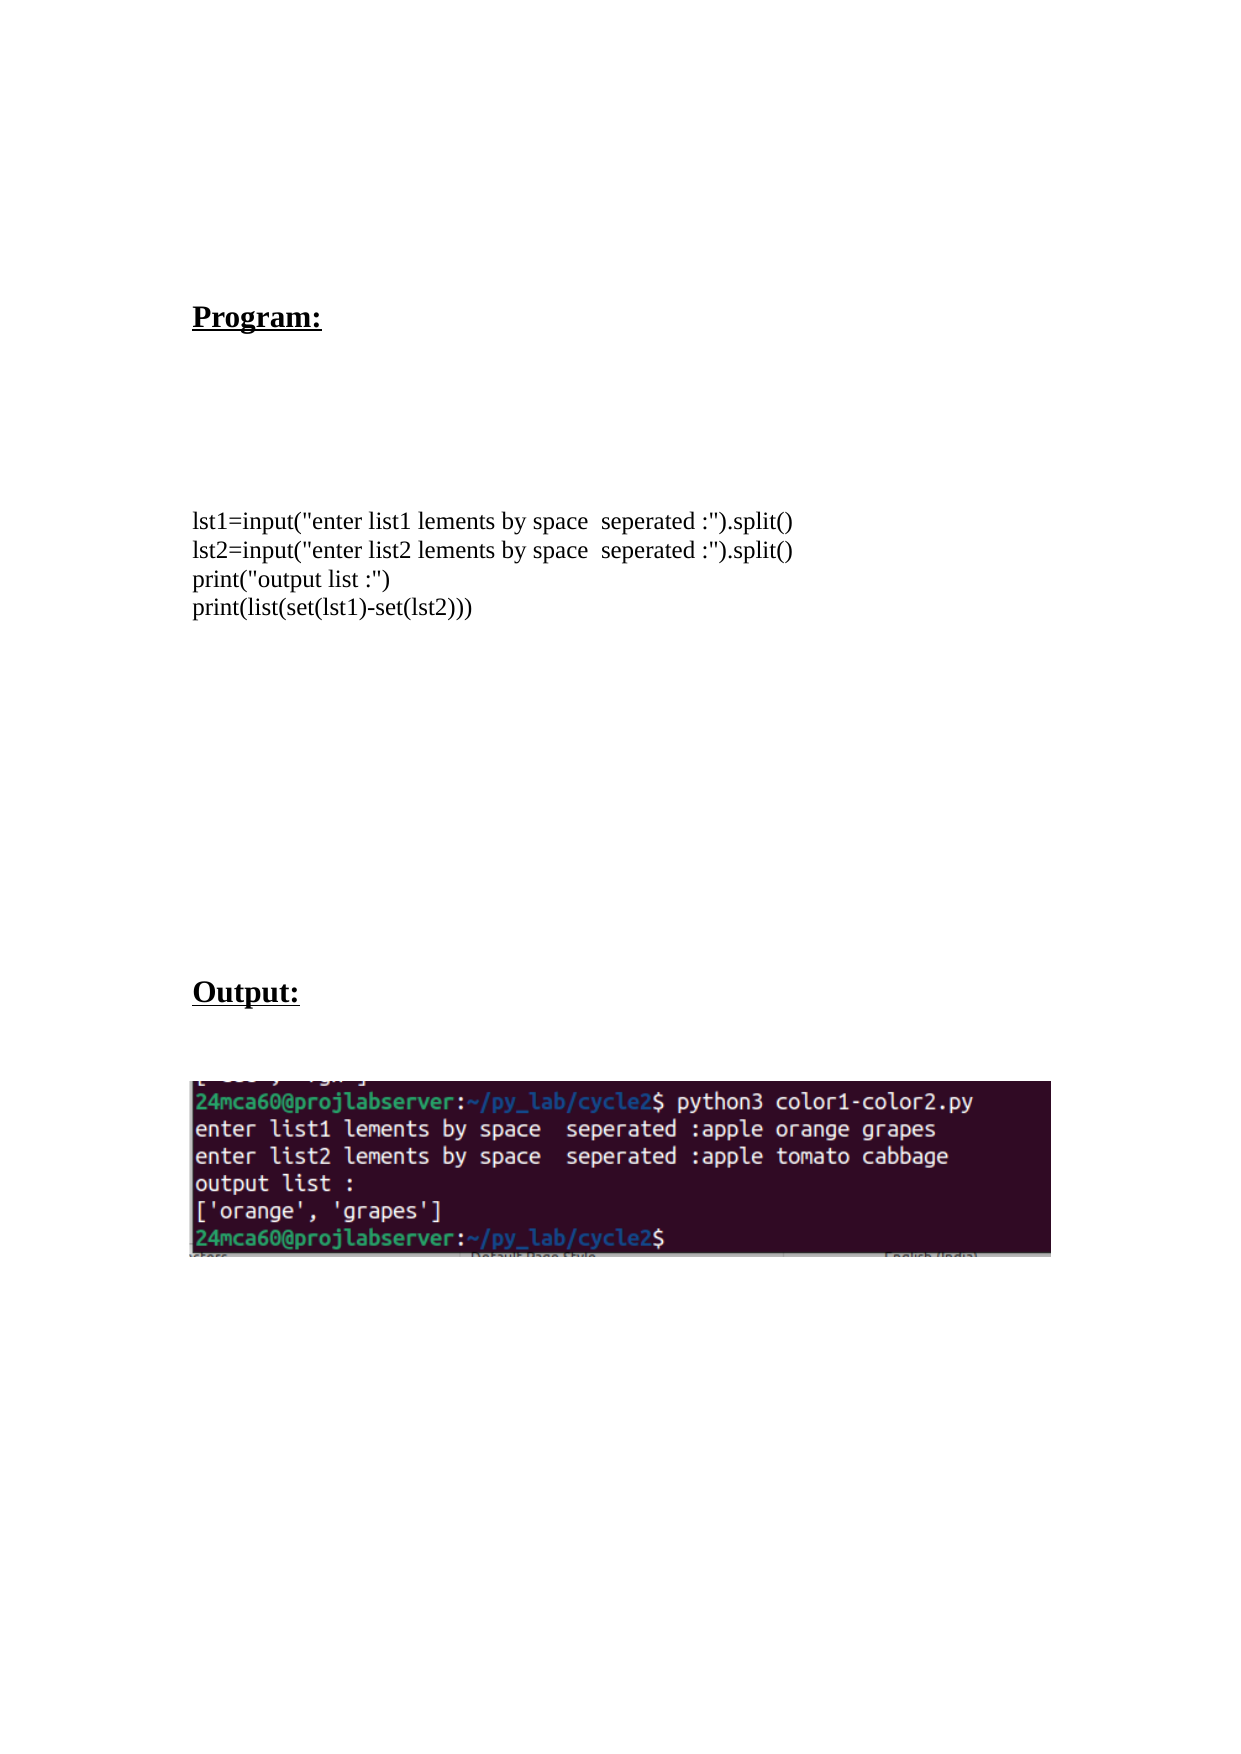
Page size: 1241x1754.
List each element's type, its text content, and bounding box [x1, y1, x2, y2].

picture [189, 1081, 1051, 1257]
text Output: [118, 973, 1122, 1009]
text lst2=input("enter list2 lements by space seperated :").split() [118, 535, 1122, 564]
text print(list(set(lst1)-set(lst2))) [118, 592, 1122, 621]
text Program: [118, 298, 1122, 334]
text print("output list :") [118, 564, 1122, 592]
text lst1=input("enter list1 lements by space seperated :").split() [118, 506, 1122, 535]
